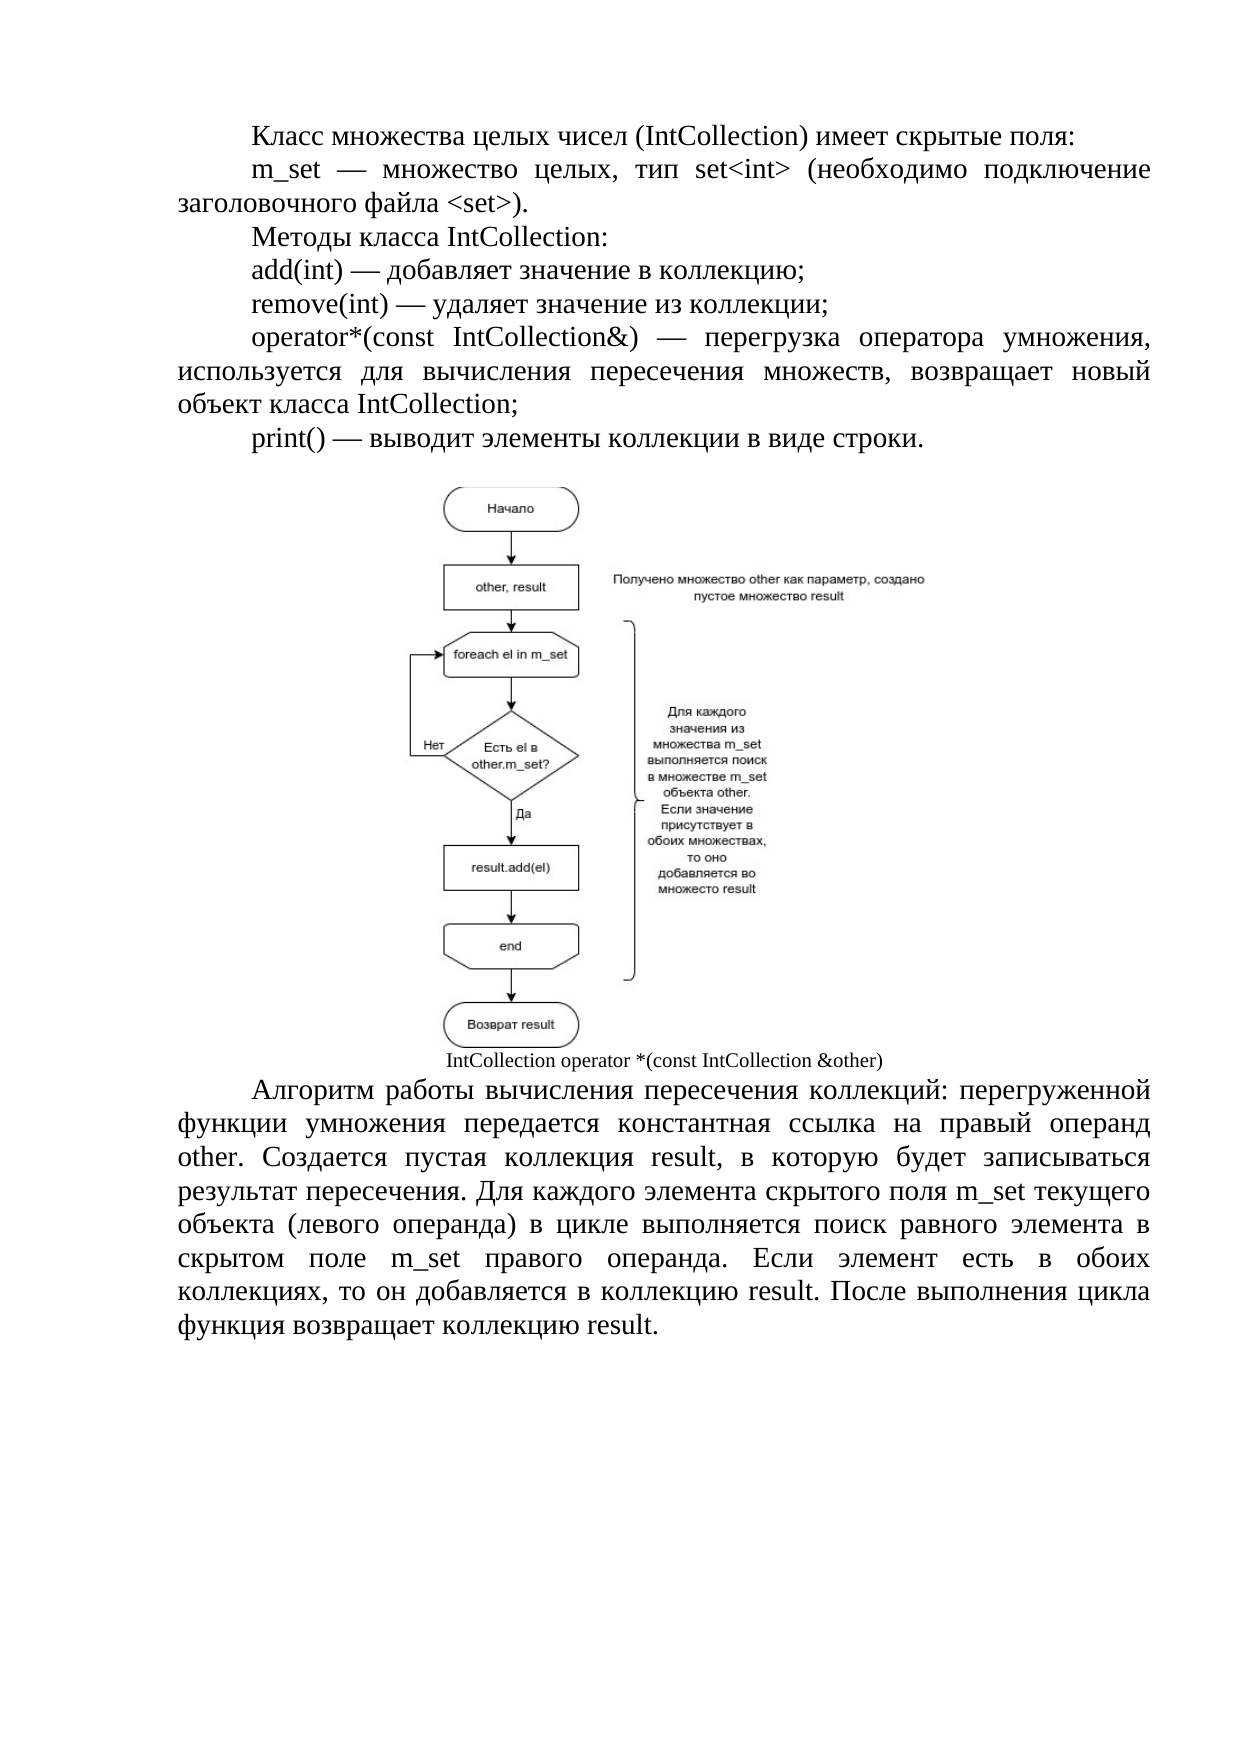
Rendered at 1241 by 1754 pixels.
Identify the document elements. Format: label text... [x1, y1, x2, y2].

text Класс множества целых чисел (IntCollection) имеет скрытые поля: [177, 118, 1152, 152]
text operator*(const IntCollection&) — перегрузка оператора умножения, используется для вычисления пересечения множеств, возвращает новый объект класса IntCollection; [177, 319, 1152, 420]
text Методы класса IntCollection: [177, 219, 1152, 252]
text Алгоритм работы вычисления пересечения коллекций: перегруженной функции умножения передается константная ссылка на правый операнд other. Создается пустая коллекция result, в которую будет записываться результат пересечения. Для каждого элемента скрытого поля m_set текущего объекта (левого операнда) в цикле выполняется поиск равного элемента в скрытом поле m_set правого операнда. Если элемент есть в обоих коллекциях, то он добавляется в коллекцию result. После выполнения цикла функция возвращает коллекцию result. [177, 555, 1152, 1340]
text print() — выводит элементы коллекции в виде строки. [177, 420, 1152, 453]
text remove(int) — удаляет значение из коллекции; [177, 286, 1152, 319]
text m_set — множество целых, тип set<int> (необходимо подключение заголовочного файла <set>). [177, 152, 1152, 219]
text IntCollection operator *(const IntCollection &other) [402, 1048, 926, 1072]
text add(int) — добавляет значение в коллекцию; [177, 252, 1152, 286]
picture [402, 487, 927, 1048]
